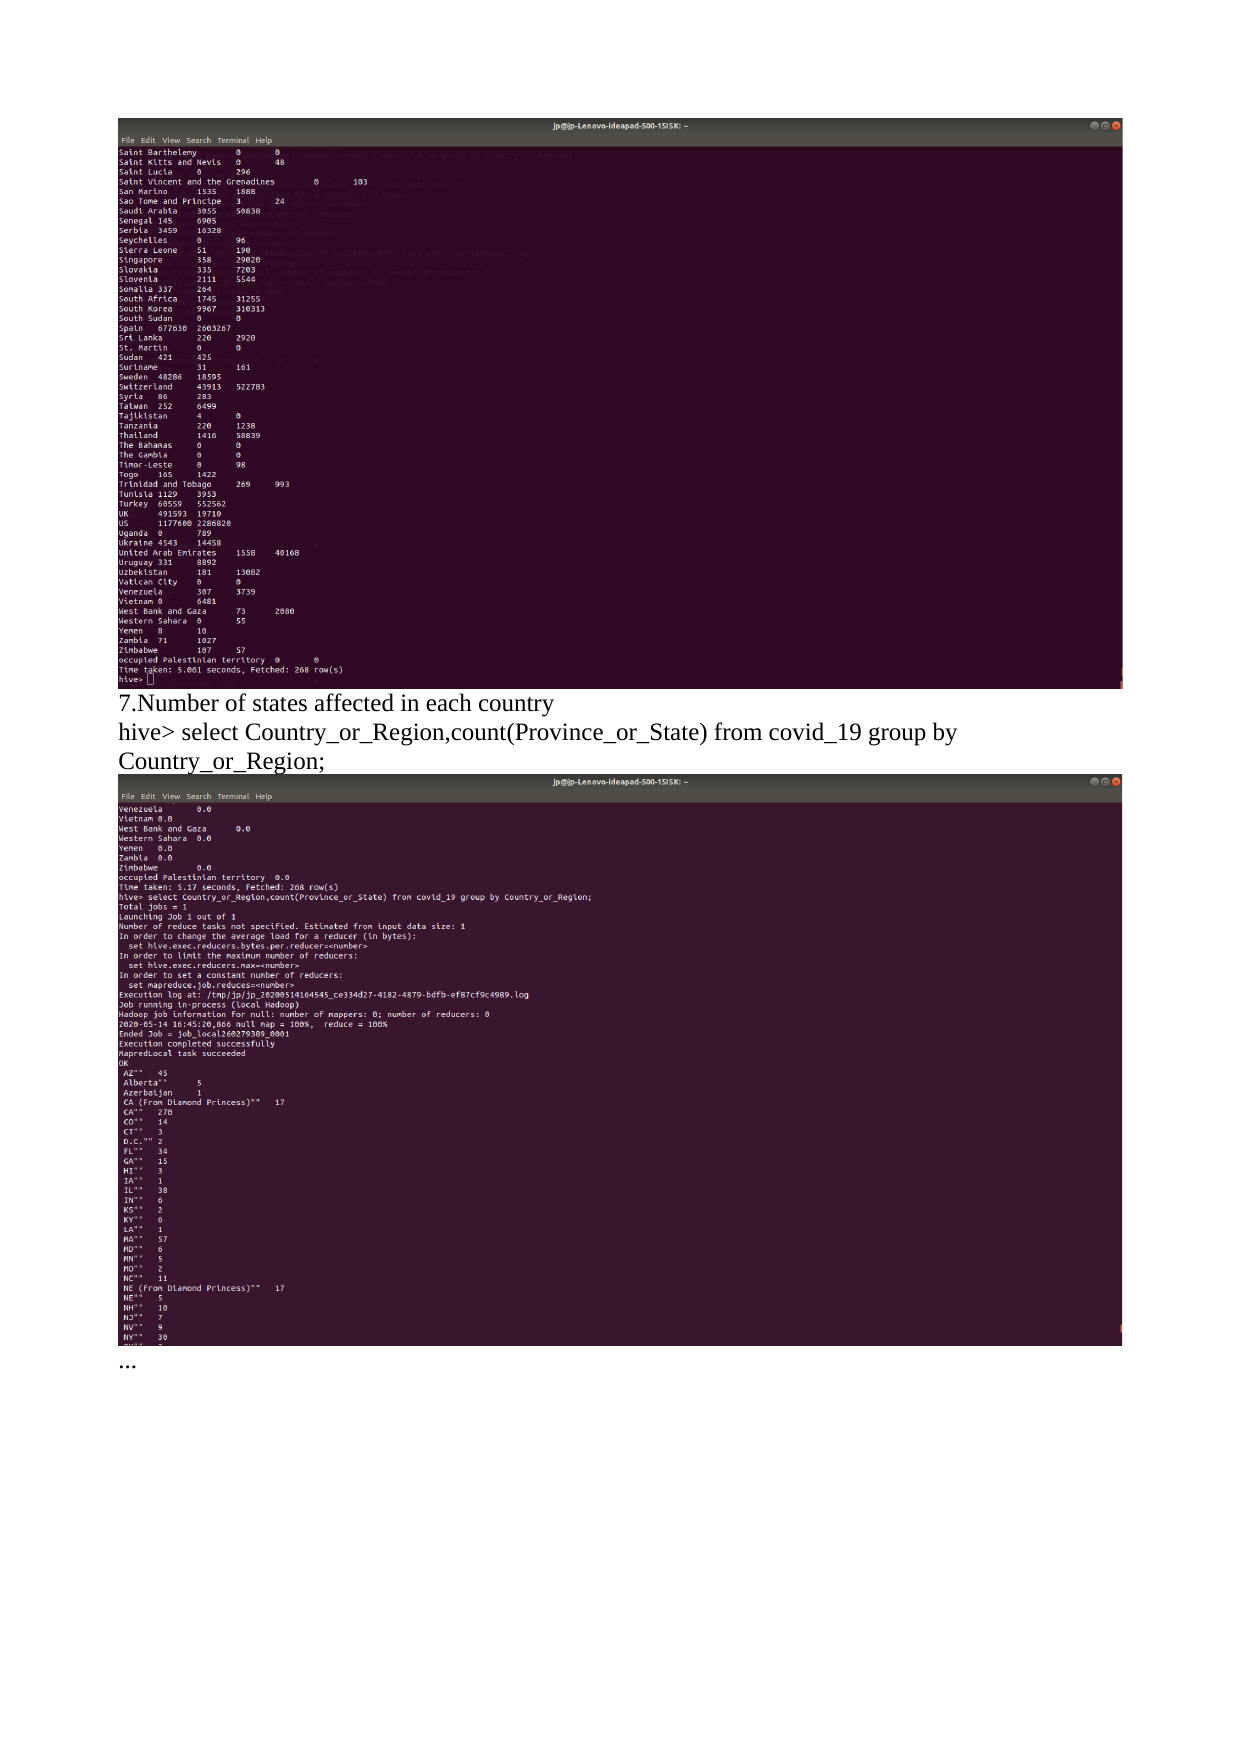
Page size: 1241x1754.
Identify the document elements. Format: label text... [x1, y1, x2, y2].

picture [118, 774, 1123, 1346]
picture [118, 118, 1123, 689]
text 7.Number of states affected in each country [118, 689, 1122, 717]
text ... [118, 1346, 1122, 1374]
text hive> select Country_or_Region,count(Province_or_State) from covid_19 group by Country_or_Region; [118, 717, 1122, 774]
